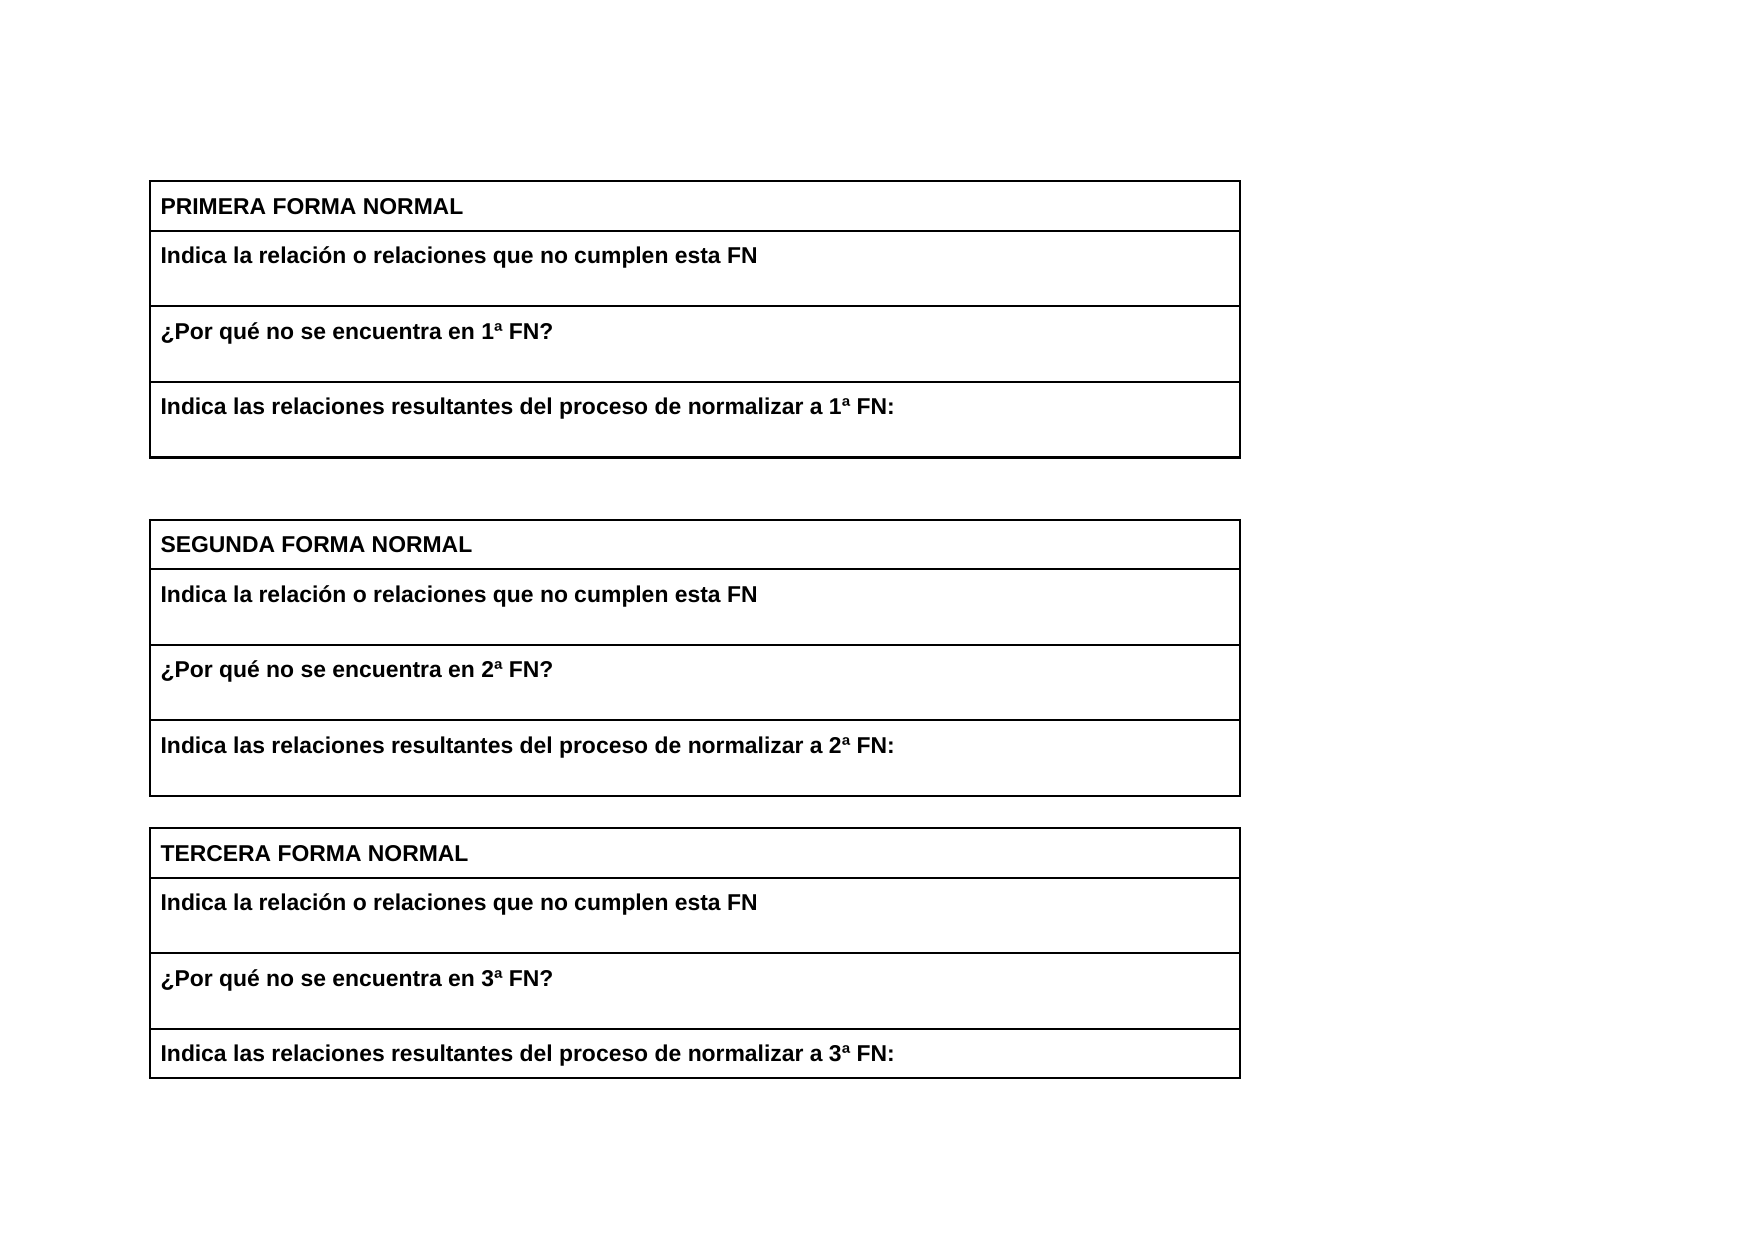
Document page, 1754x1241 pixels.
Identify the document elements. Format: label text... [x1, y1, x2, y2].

table_cell ¿Por qué no se encuentra en 3ª FN? [151, 954, 1239, 1028]
table_header TERCERA FORMA NORMAL [151, 829, 1239, 877]
table_header SEGUNDA FORMA NORMAL [151, 521, 1239, 568]
table_cell Indica las relaciones resultantes del proceso de normalizar a 1ª FN: [151, 383, 1239, 456]
table_cell Indica las relaciones resultantes del proceso de normalizar a 3ª FN: [151, 1030, 1239, 1077]
table_cell ¿Por qué no se encuentra en 2ª FN? [151, 646, 1239, 719]
table_cell Indica la relación o relaciones que no cumplen esta FN [151, 232, 1239, 305]
table_cell Indica la relación o relaciones que no cumplen esta FN [151, 879, 1239, 952]
table_cell Indica las relaciones resultantes del proceso de normalizar a 2ª FN: [151, 721, 1239, 795]
table_header PRIMERA FORMA NORMAL [151, 182, 1239, 229]
table_cell ¿Por qué no se encuentra en 1ª FN? [151, 307, 1239, 381]
table_cell Indica la relación o relaciones que no cumplen esta FN [151, 570, 1239, 644]
